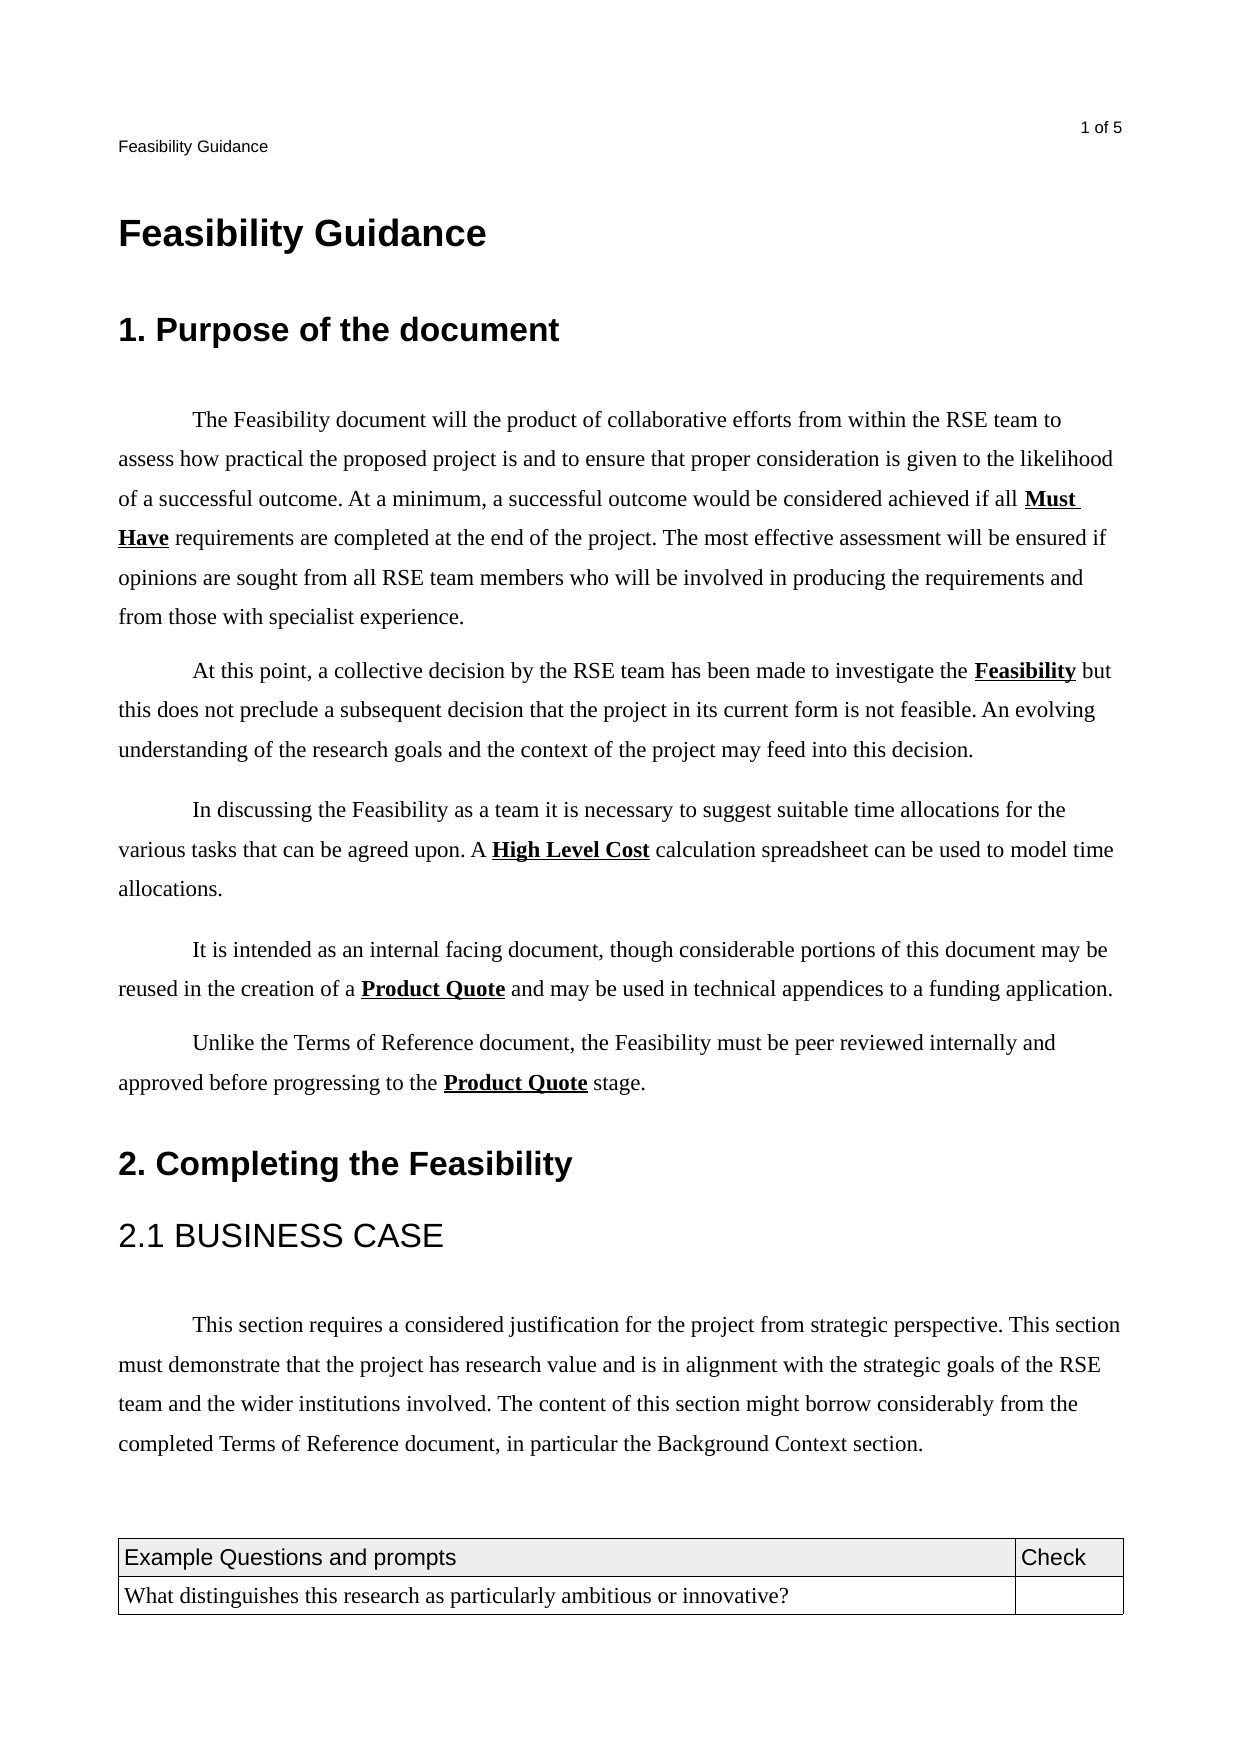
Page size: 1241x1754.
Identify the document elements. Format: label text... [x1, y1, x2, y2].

text Unlike the Terms of Reference document, the Feasibility must be peer reviewed internally and approved before progressing to the Product Quote stage. [118, 1029, 1122, 1095]
subtitle 2. Completing the Feasibility [118, 1143, 1122, 1182]
subtitle 1. Purpose of the document [118, 310, 1122, 348]
text At this point, a collective decision by the RSE team has been made to investigate the Feasibility but this does not preclude a subsequent decision that the project in its current form is not feasible. An evolving understanding of the research goals and the context of the project may feed into this decision. [118, 657, 1122, 762]
text In discussing the Feasibility as a team it is necessary to suggest suitable time allocations for the various tasks that can be agreed upon. A High Level Cost calculation spreadsheet can be used to model time allocations. [118, 796, 1122, 902]
table_cell [1016, 1577, 1123, 1614]
subtitle 2.1 BUSINESS CASE [118, 1216, 1122, 1254]
text It is intended as an internal facing document, though considerable portions of this document may be reused in the creation of a Product Quote and may be used in technical appendices to a funding application. [118, 936, 1122, 1001]
table_header Example Questions and prompts [119, 1539, 1015, 1576]
table_header Check [1016, 1539, 1123, 1576]
text The Feasibility document will the product of collaborative efforts from within the RSE team to assess how practical the proposed project is and to ensure that proper consideration is given to the likelihood of a successful outcome. At a minimum, a successful outcome would be considered achieved if all Must Have requirements are completed at the end of the project. The most effective assessment will be ensured if opinions are sought from all RSE team members who will be involved in producing the requirements and from those with specialist experience. [118, 406, 1122, 629]
table_cell What distinguishes this research as particularly ambitious or innovative? [119, 1577, 1015, 1614]
subtitle Feasibility Guidance [118, 211, 1122, 254]
text This section requires a considered justification for the project from strategic perspective. This section must demonstrate that the project has research value and is in alignment with the strategic goals of the RSE team and the wider institutions involved. The content of this section might borrow considerably from the completed Terms of Reference document, in particular the Background Context section. [118, 1311, 1122, 1456]
